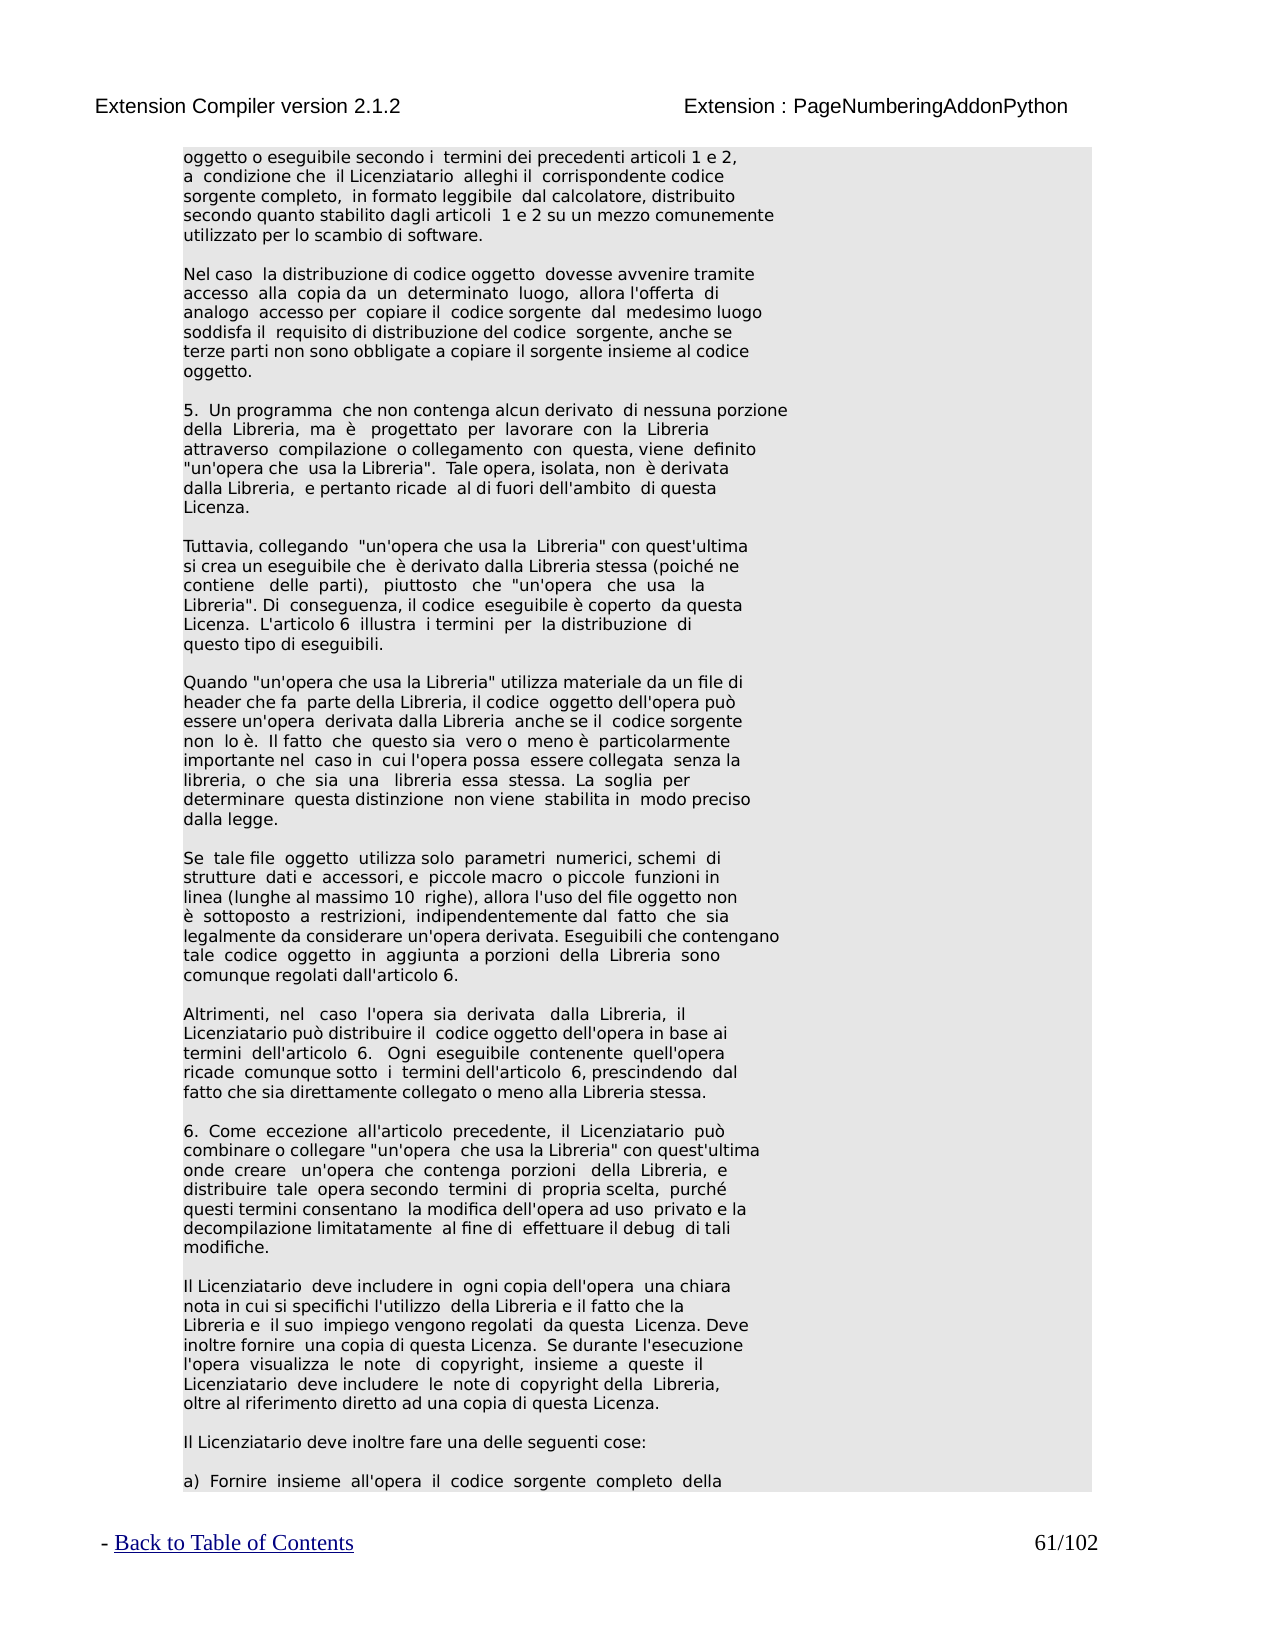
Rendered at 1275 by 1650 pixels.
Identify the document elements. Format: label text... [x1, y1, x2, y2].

text importante nel caso in cui l'opera possa essere collegata senza la [183, 751, 1092, 771]
text Licenza. L'articolo 6 illustra i termini per la distribuzione di [183, 615, 1092, 634]
text Il Licenziatario deve includere in ogni copia dell'opera una chiara [183, 1277, 1092, 1297]
text attraverso compilazione o collegamento con questa, viene definito [183, 440, 1092, 459]
text Nel caso la distribuzione di codice oggetto dovesse avvenire tramite [183, 264, 1092, 284]
text questi termini consentano la modifica dell'opera ad uso privato e la [183, 1199, 1092, 1219]
text sorgente completo, in formato leggibile dal calcolatore, distribuito [183, 186, 1092, 206]
text oggetto o eseguibile secondo i termini dei precedenti articoli 1 e 2, [183, 147, 1092, 167]
text contiene delle parti), piuttosto che "un'opera che usa la [183, 576, 1092, 596]
text 6. Come eccezione all'articolo precedente, il Licenziatario può [183, 1121, 1092, 1141]
text questo tipo di eseguibili. [183, 634, 1092, 654]
text accesso alla copia da un determinato luogo, allora l'offerta di [183, 284, 1092, 303]
text a condizione che il Licenziatario alleghi il corrispondente codice [183, 167, 1092, 186]
text oggetto. [183, 362, 1092, 381]
text essere un'opera derivata dalla Libreria anche se il codice sorgente [183, 712, 1092, 732]
text "un'opera che usa la Libreria". Tale opera, isolata, non è derivata [183, 459, 1092, 479]
text utilizzato per lo scambio di software. [183, 225, 1092, 245]
text Licenziatario può distribuire il codice oggetto dell'opera in base ai [183, 1024, 1092, 1043]
text linea (lunghe al massimo 10 righe), allora l'uso del file oggetto non [183, 888, 1092, 907]
text Il Licenziatario deve inoltre fare una delle seguenti cose: [183, 1433, 1092, 1453]
text oltre al riferimento diretto ad una copia di questa Licenza. [183, 1394, 1092, 1414]
text nota in cui si specifichi l'utilizzo della Libreria e il fatto che la [183, 1297, 1092, 1316]
text distribuire tale opera secondo termini di propria scelta, purché [183, 1180, 1092, 1199]
text termini dell'articolo 6. Ogni eseguibile contenente quell'opera [183, 1043, 1092, 1063]
text fatto che sia direttamente collegato o meno alla Libreria stessa. [183, 1082, 1092, 1102]
text soddisfa il requisito di distribuzione del codice sorgente, anche se [183, 323, 1092, 342]
text 5. Un programma che non contenga alcun derivato di nessuna porzione [183, 401, 1092, 420]
text analogo accesso per copiare il codice sorgente dal medesimo luogo [183, 303, 1092, 323]
text Altrimenti, nel caso l'opera sia derivata dalla Libreria, il [183, 1004, 1092, 1024]
text ricade comunque sotto i termini dell'articolo 6, prescindendo dal [183, 1063, 1092, 1082]
text Licenziatario deve includere le note di copyright della Libreria, [183, 1375, 1092, 1394]
text strutture dati e accessori, e piccole macro o piccole funzioni in [183, 868, 1092, 888]
text dalla Libreria, e pertanto ricade al di fuori dell'ambito di questa [183, 479, 1092, 498]
text onde creare un'opera che contenga porzioni della Libreria, e [183, 1160, 1092, 1180]
text legalmente da considerare un'opera derivata. Eseguibili che contengano [183, 927, 1092, 946]
text libreria, o che sia una libreria essa stessa. La soglia per [183, 771, 1092, 790]
text header che fa parte della Libreria, il codice oggetto dell'opera può [183, 693, 1092, 712]
text Quando "un'opera che usa la Libreria" utilizza materiale da un file di [183, 673, 1092, 693]
text della Libreria, ma è progettato per lavorare con la Libreria [183, 420, 1092, 440]
text è sottoposto a restrizioni, indipendentemente dal fatto che sia [183, 907, 1092, 927]
text determinare questa distinzione non viene stabilita in modo preciso [183, 790, 1092, 810]
text Libreria". Di conseguenza, il codice eseguibile è coperto da questa [183, 596, 1092, 615]
text l'opera visualizza le note di copyright, insieme a queste il [183, 1355, 1092, 1375]
text secondo quanto stabilito dagli articoli 1 e 2 su un mezzo comunemente [183, 206, 1092, 225]
text decompilazione limitatamente al fine di effettuare il debug di tali [183, 1219, 1092, 1238]
text modifiche. [183, 1238, 1092, 1258]
text Libreria e il suo impiego vengono regolati da questa Licenza. Deve [183, 1316, 1092, 1336]
text Licenza. [183, 498, 1092, 518]
text inoltre fornire una copia di questa Licenza. Se durante l'esecuzione [183, 1336, 1092, 1355]
text combinare o collegare "un'opera che usa la Libreria" con quest'ultima [183, 1141, 1092, 1160]
text si crea un eseguibile che è derivato dalla Libreria stessa (poiché ne [183, 557, 1092, 576]
text comunque regolati dall'articolo 6. [183, 966, 1092, 985]
text Se tale file oggetto utilizza solo parametri numerici, schemi di [183, 849, 1092, 868]
text dalla legge. [183, 810, 1092, 829]
text terze parti non sono obbligate a copiare il sorgente insieme al codice [183, 342, 1092, 362]
text a) Fornire insieme all'opera il codice sorgente completo della [183, 1472, 1092, 1492]
text non lo è. Il fatto che questo sia vero o meno è particolarmente [183, 732, 1092, 751]
text tale codice oggetto in aggiunta a porzioni della Libreria sono [183, 946, 1092, 966]
text Tuttavia, collegando "un'opera che usa la Libreria" con quest'ultima [183, 537, 1092, 557]
